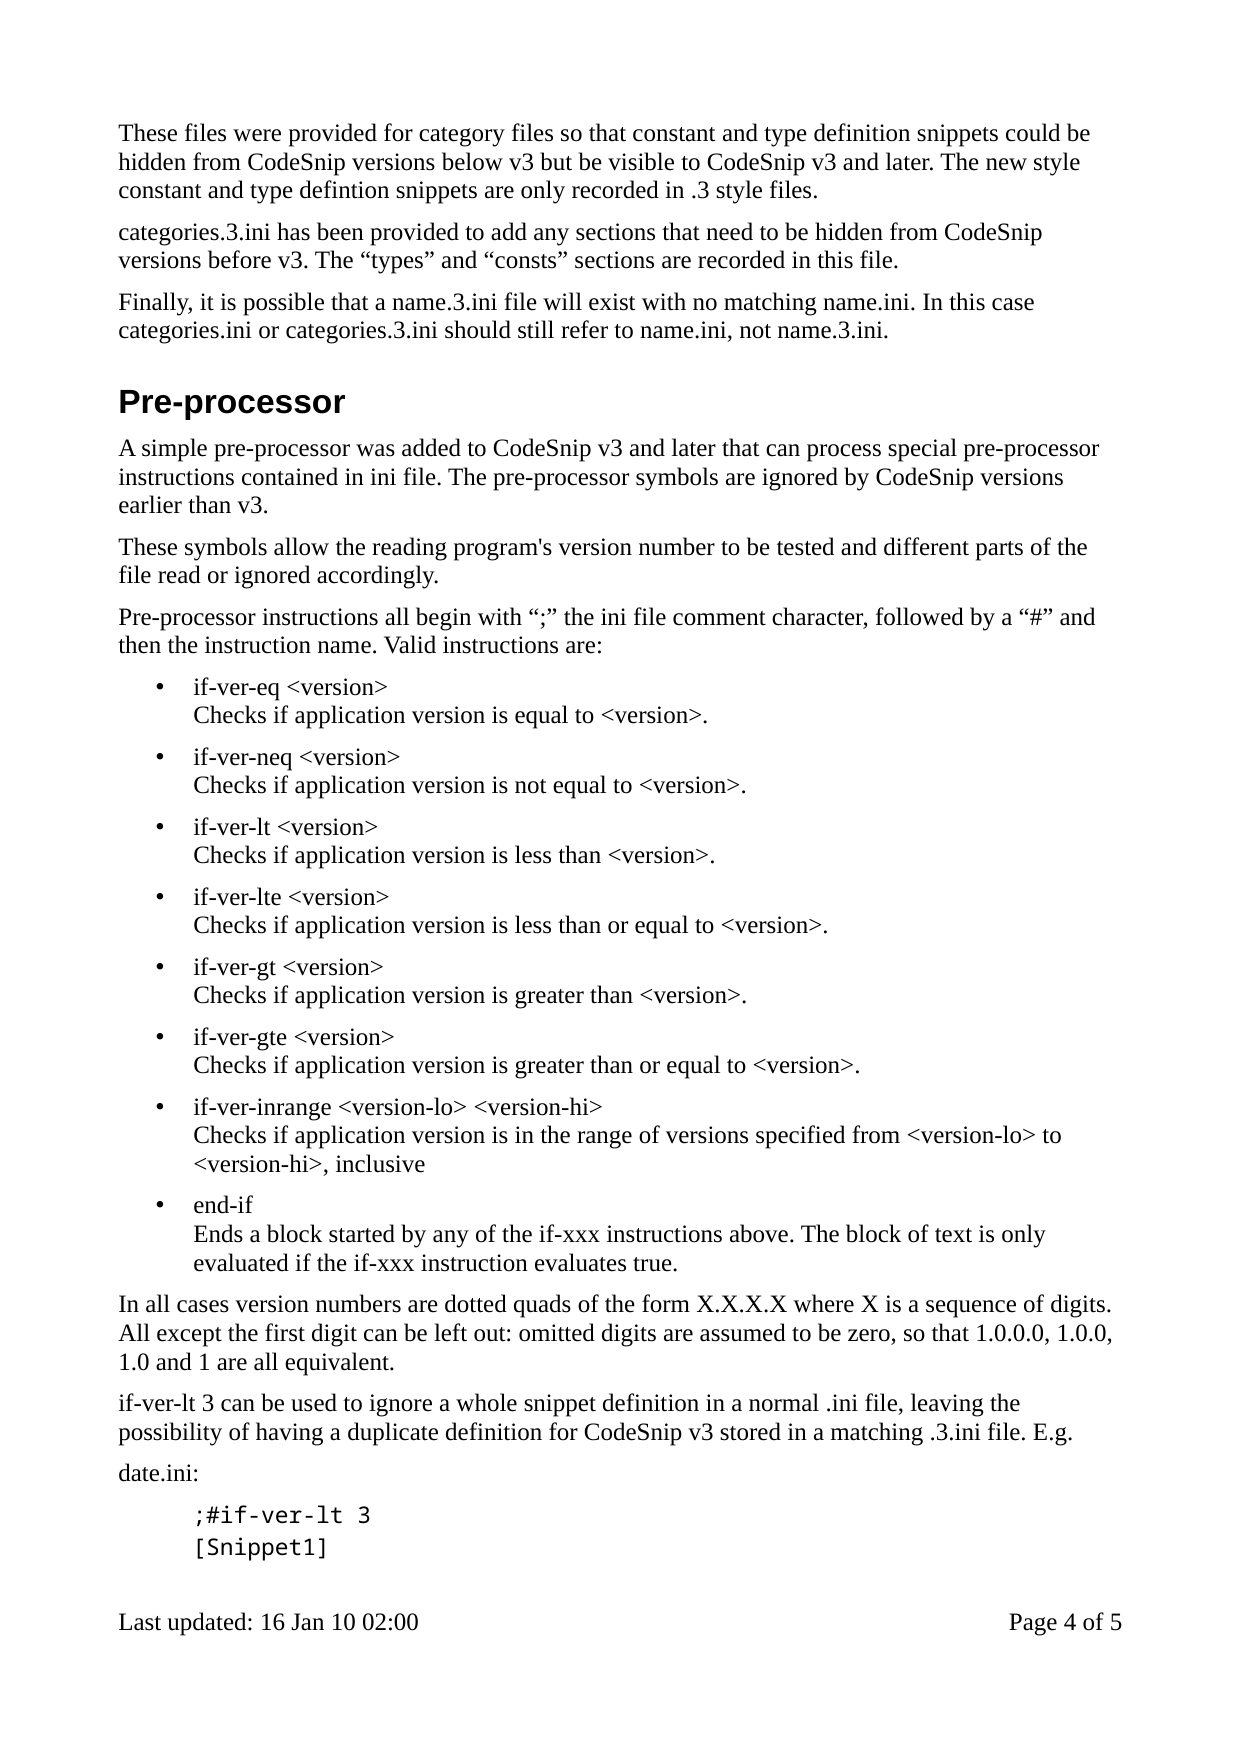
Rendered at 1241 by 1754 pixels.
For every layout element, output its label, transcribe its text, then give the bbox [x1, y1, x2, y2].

text Pre-processor instructions all begin with “;” the ini file comment character, followed by a “#” and then the instruction name. Valid instructions are: [118, 602, 1122, 659]
list if-ver-gte <version> Checks if application version is greater than or equal to <version>. [156, 1022, 1122, 1079]
list if-ver-inrange <version-lo> <version-hi> Checks if application version is in the range of versions specified from <version-lo> to <version-hi>, inclusive [156, 1092, 1122, 1178]
list if-ver-lte <version> Checks if application version is less than or equal to <version>. [156, 882, 1122, 939]
text categories.3.ini has been provided to add any sections that need to be hidden from CodeSnip versions before v3. The “types” and “consts” sections are recorded in this file. [118, 217, 1122, 274]
text Finally, it is possible that a name.3.ini file will exist with no matching name.ini. In this case categories.ini or categories.3.ini should still refer to name.ini, not name.3.ini. [118, 287, 1122, 344]
text date.ini: [118, 1458, 1122, 1487]
list if-ver-lt <version> Checks if application version is less than <version>. [156, 812, 1122, 869]
text These symbols allow the reading program's version number to be tested and different parts of the file read or ignored accordingly. [118, 532, 1122, 589]
text A simple pre-processor was added to CodeSnip v3 and later that can process special pre-processor instructions contained in ini file. The pre-processor symbols are ignored by CodeSnip versions earlier than v3. [118, 433, 1122, 519]
list if-ver-eq <version> Checks if application version is equal to <version>. [156, 672, 1122, 729]
text [Snippet1] [192, 1531, 1122, 1562]
list if-ver-gt <version> Checks if application version is greater than <version>. [156, 952, 1122, 1009]
text These files were provided for category files so that constant and type definition snippets could be hidden from CodeSnip versions below v3 but be visible to CodeSnip v3 and later. The new style constant and type defintion snippets are only recorded in .3 style files. [118, 118, 1122, 204]
list if-ver-neq <version> Checks if application version is not equal to <version>. [156, 742, 1122, 799]
subtitle Pre-processor [118, 382, 1122, 421]
list end-if Ends a block started by any of the if-xxx instructions above. The block of text is only evaluated if the if-xxx instruction evaluates true. [156, 1191, 1122, 1277]
text if-ver-lt 3 can be used to ignore a whole snippet definition in a normal .ini file, leaving the possibility of having a duplicate definition for CodeSnip v3 stored in a matching .3.ini file. E.g. [118, 1388, 1122, 1446]
text In all cases version numbers are dotted quads of the form X.X.X.X where X is a sequence of digits. All except the first digit can be left out: omitted digits are assumed to be zero, so that 1.0.0.0, 1.0.0, 1.0 and 1 are all equivalent. [118, 1289, 1122, 1376]
text ;#if-ver-lt 3 [192, 1499, 1122, 1531]
